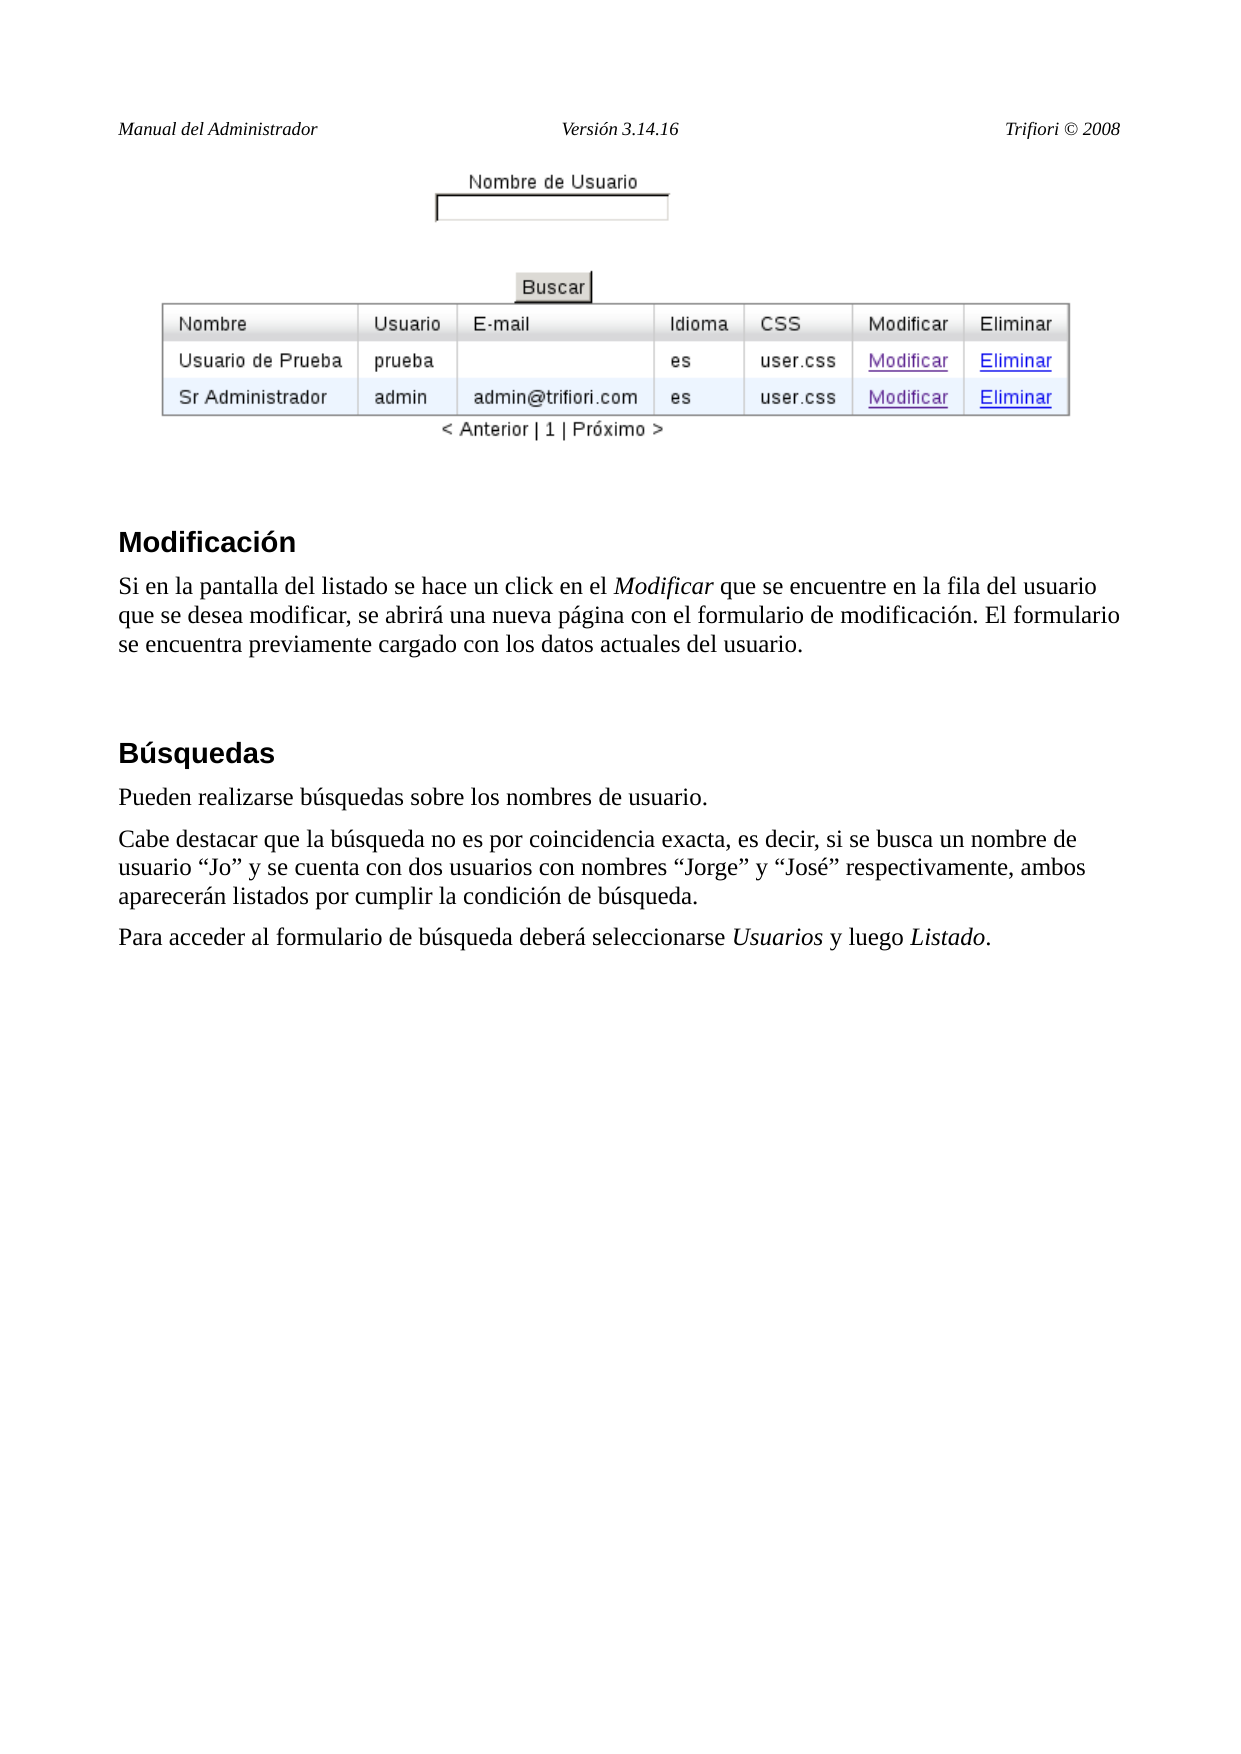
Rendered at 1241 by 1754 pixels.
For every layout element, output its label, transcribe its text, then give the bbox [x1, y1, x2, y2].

text Si en la pantalla del listado se hace un click en el Modificar que se encuentre en la fila del usuario que se desea modificar, se abrirá una nueva página con el formulario de modificación. El formulario se encuentra previamente cargado con los datos actuales del usuario. [118, 571, 1122, 658]
text Pueden realizarse búsquedas sobre los nombres de usuario. [118, 782, 1122, 811]
text Para acceder al formulario de búsqueda deberá seleccionarse Usuarios y luego Listado. [118, 922, 1122, 951]
subtitle Modificación [118, 525, 1122, 559]
picture [156, 169, 1084, 459]
subtitle Búsquedas [118, 736, 1122, 770]
text Cabe destacar que la búsqueda no es por coincidencia exacta, es decir, si se busca un nombre de usuario “Jo” y se cuenta con dos usuarios con nombres “Jorge” y “José” respectivamente, ambos aparecerán listados por cumplir la condición de búsqueda. [118, 824, 1122, 910]
